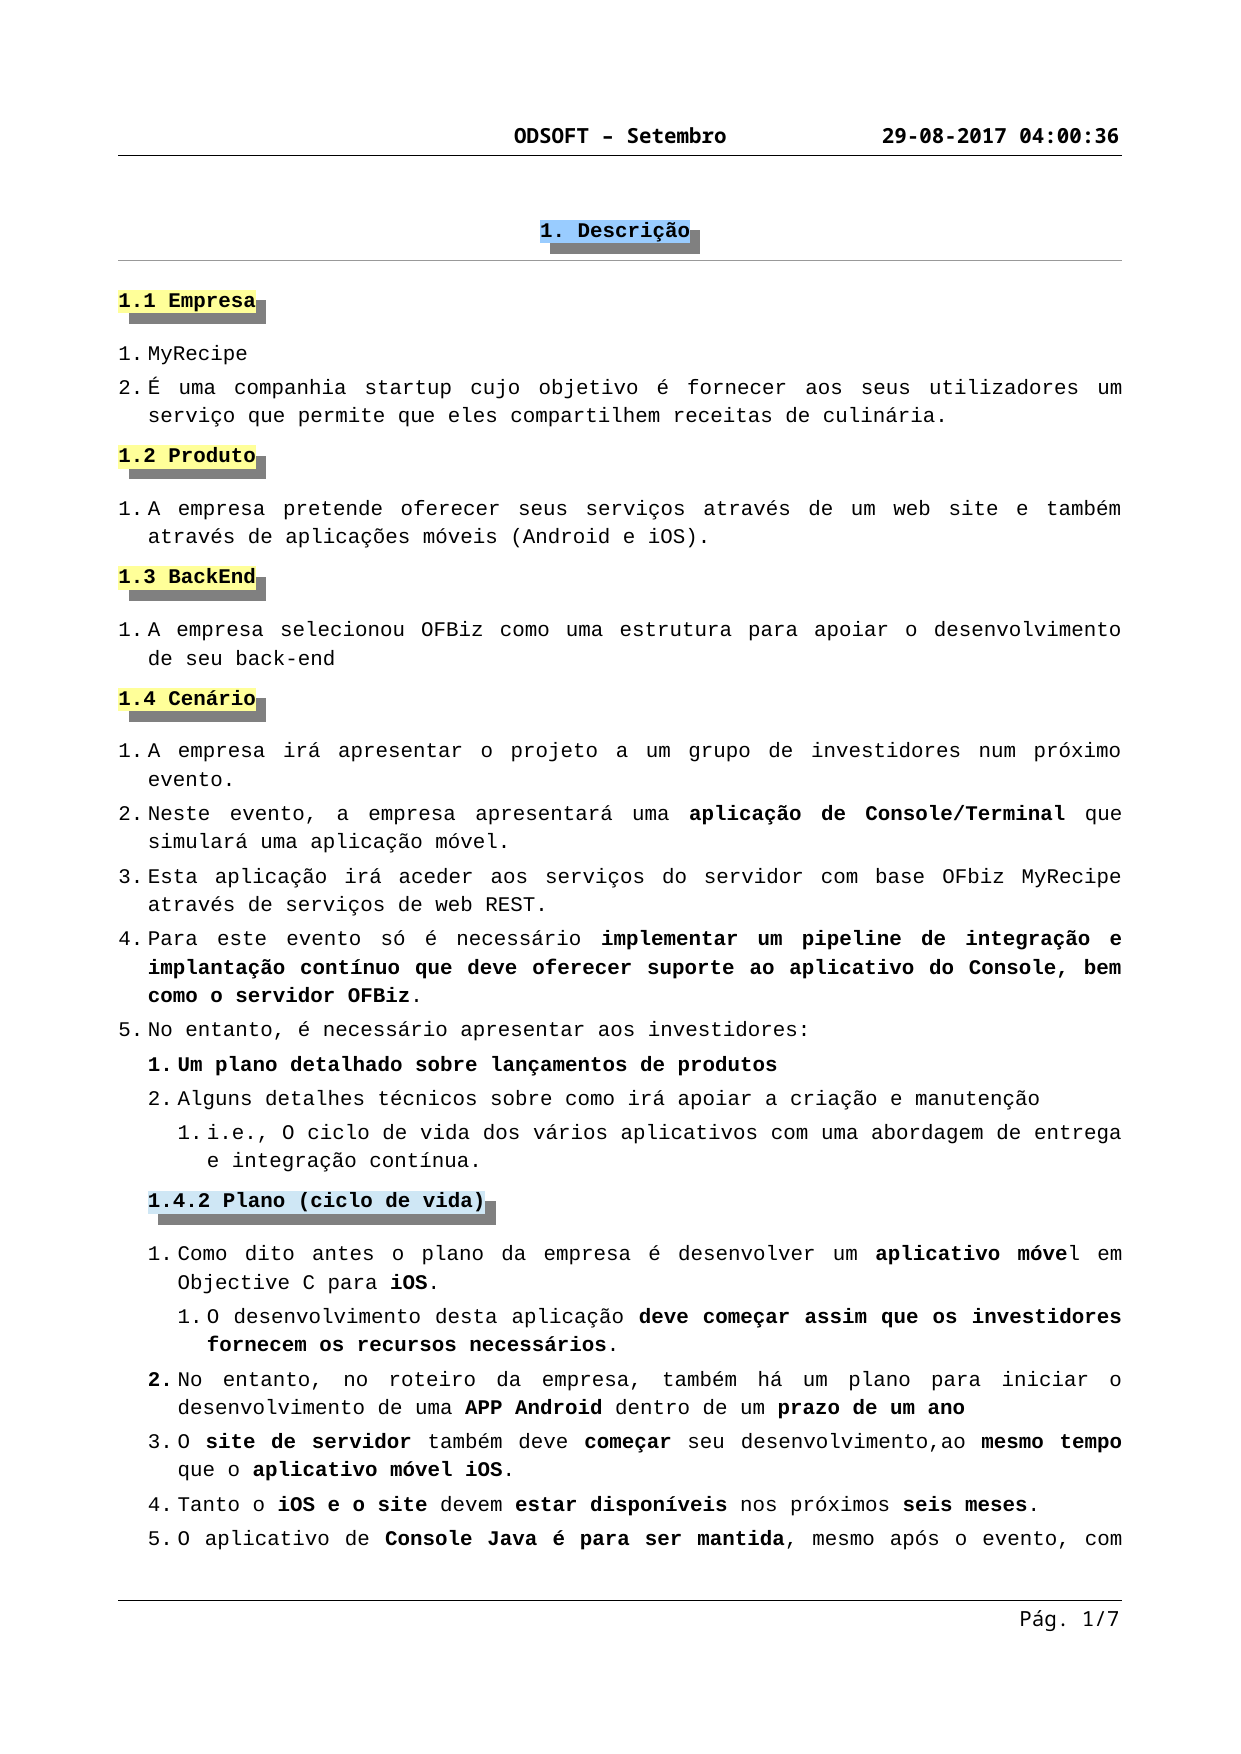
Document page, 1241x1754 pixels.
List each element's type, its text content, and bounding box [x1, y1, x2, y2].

subtitle 1.4.2 Plano (ciclo de vida) [485, 1191, 1122, 1225]
list Como dito antes o plano da empresa é desenvolver um aplicativo móvel em Objective C para iOS. [148, 1243, 1122, 1295]
list É uma companhia startup cujo objetivo é fornecer aos seus utilizadores um serviço que permite que eles compartilhem receitas de culinária. [118, 377, 1122, 429]
subtitle 1.3 BackEnd [256, 566, 1122, 601]
list i.e., O ciclo de vida dos vários aplicativos com uma abordagem de entrega e integração contínua. [177, 1122, 1122, 1174]
list Neste evento, a empresa apresentará uma aplicação de Console/Terminal que simulará uma aplicação móvel. [118, 803, 1122, 855]
list Tanto o iOS e o site devem estar disponíveis nos próximos seis meses. [148, 1494, 1122, 1517]
list O aplicativo de Console Java é para ser mantida, mesmo após o evento, com [148, 1528, 1122, 1552]
list A empresa pretende oferecer seus serviços através de um web site e também através de aplicações móveis (Android e iOS). [118, 498, 1122, 550]
list O desenvolvimento desta aplicação deve começar assim que os investidores fornecem os recursos necessários. [177, 1306, 1122, 1358]
subtitle 1.4 Cenário [256, 688, 1122, 722]
subtitle 1.4.2 Plano (ciclo de vida) [118, 1191, 158, 1225]
list Alguns detalhes técnicos sobre como irá apoiar a criação e manutenção [148, 1088, 1122, 1111]
list Um plano detalhado sobre lançamentos de produtos [148, 1053, 1122, 1077]
list MyRecipe [118, 342, 1122, 366]
list O site de servidor também deve começar seu desenvolvimento,ao mesmo tempo que o aplicativo móvel iOS. [148, 1431, 1122, 1483]
subtitle 1. Descrição [118, 214, 1122, 260]
subtitle 1.1 Empresa [256, 290, 1122, 324]
list Esta aplicação irá aceder aos serviços do servidor com base OFbiz MyRecipe através de serviços de web REST. [118, 866, 1122, 918]
list Para este evento só é necessário implementar um pipeline de integração e implantação contínuo que deve oferecer suporte ao aplicativo do Console, bem como o servidor OFBiz. [118, 928, 1122, 1009]
subtitle 1.2 Produto [256, 445, 1122, 479]
list No entanto, é necessário apresentar aos investidores: [118, 1019, 1122, 1043]
list A empresa selecionou OFBiz como uma estrutura para apoiar o desenvolvimento de seu back-end [118, 619, 1122, 671]
list A empresa irá apresentar o projeto a um grupo de investidores num próximo evento. [118, 741, 1122, 792]
list No entanto, no roteiro da empresa, também há um plano para iniciar o desenvolvimento de uma APP Android dentro de um prazo de um ano [148, 1368, 1122, 1421]
